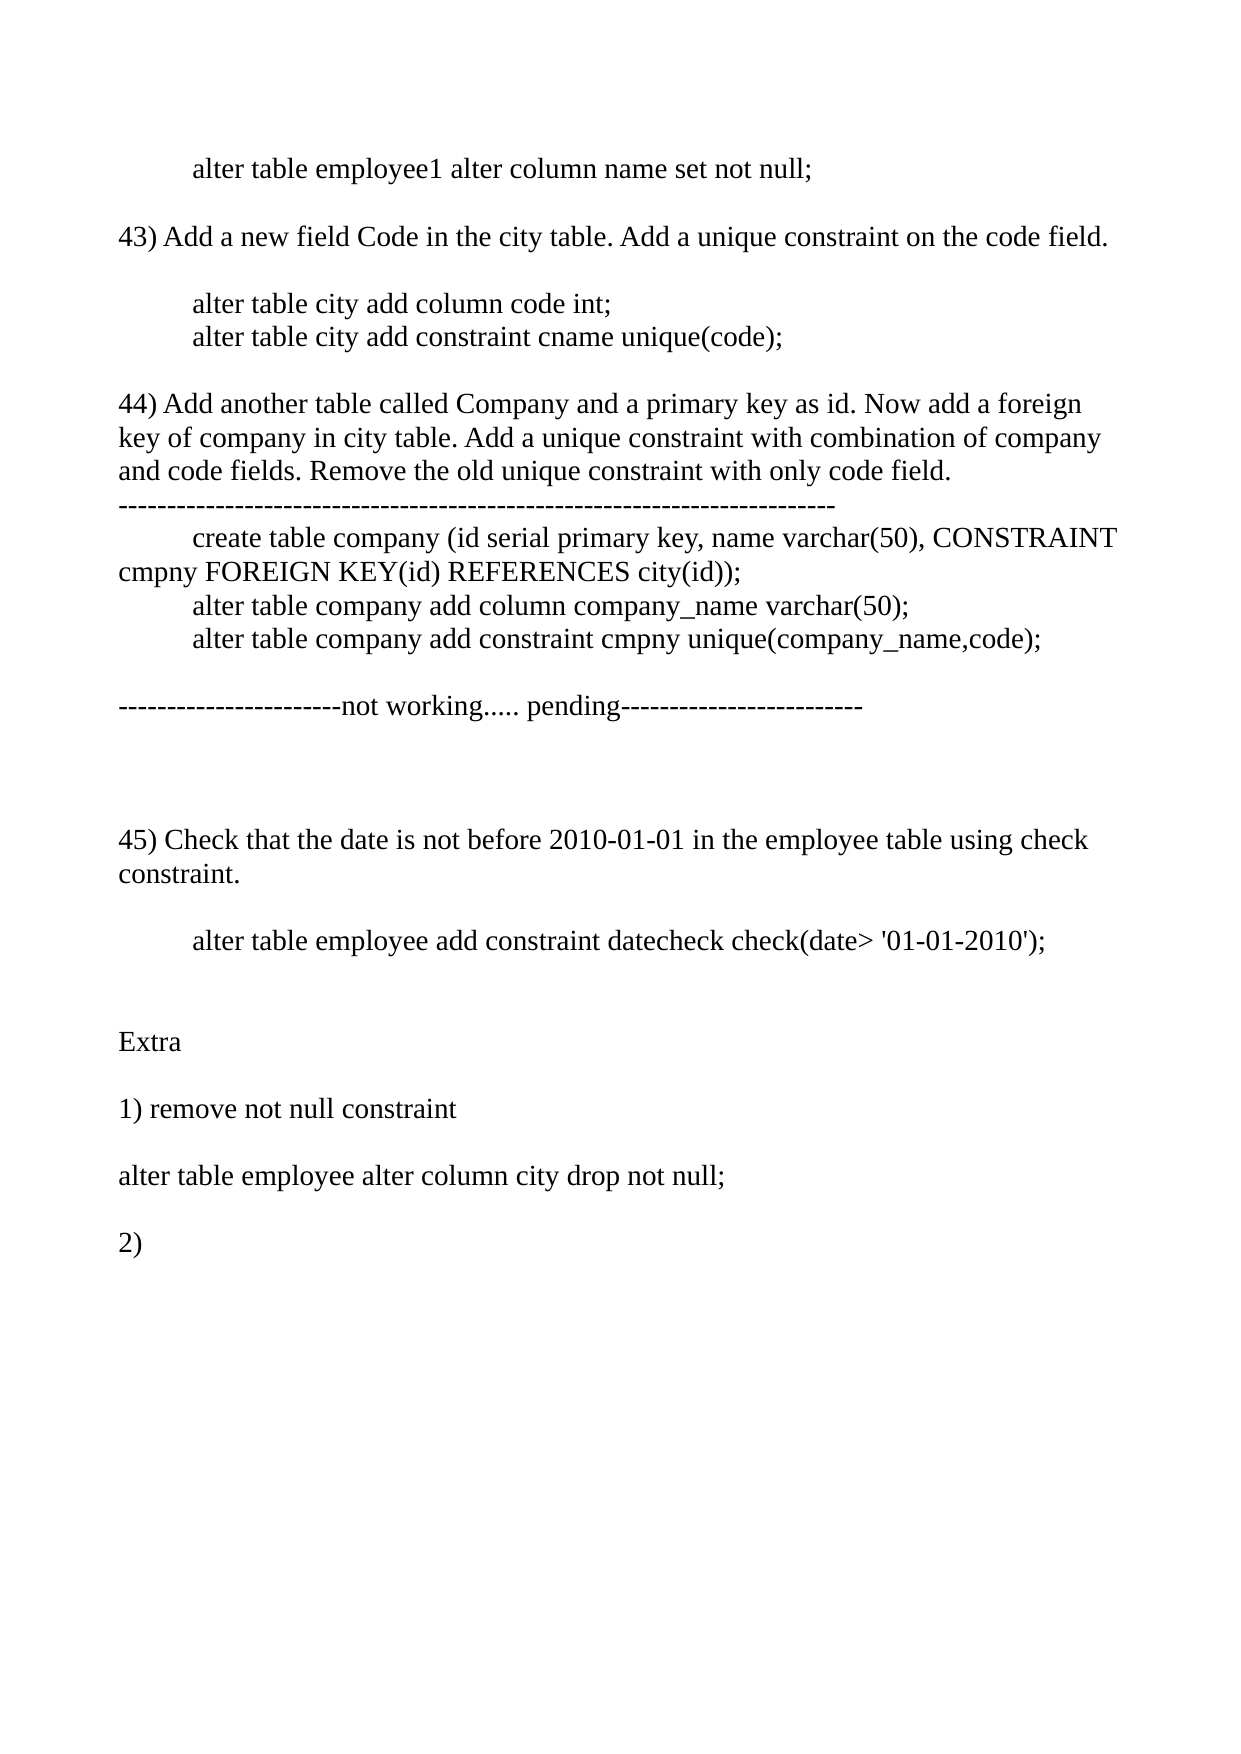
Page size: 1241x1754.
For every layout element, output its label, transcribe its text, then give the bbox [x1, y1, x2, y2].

text 2) [118, 1225, 1122, 1258]
text create table company (id serial primary key, name varchar(50), CONSTRAINT cmpny FOREIGN KEY(id) REFERENCES city(id)); [118, 521, 1122, 588]
text 1) remove not null constraint [118, 1091, 1122, 1124]
text 43) Add a new field Code in the city table. Add a unique constraint on the code field. [118, 219, 1122, 252]
text 44) Add another table called Company and a primary key as id. Now add a foreign key of company in city table. Add a unique constraint with combination of company and code fields. Remove the old unique constraint with only code field. [118, 386, 1122, 487]
text alter table employee alter column city drop not null; [118, 1158, 1122, 1191]
text alter table company add column company_name varchar(50); [118, 588, 1122, 621]
text -------------------------------------------------------------------------- [118, 487, 1122, 521]
text Extra [118, 1024, 1122, 1057]
text alter table company add constraint cmpny unique(company_name,code); [118, 621, 1122, 655]
text alter table employee add constraint datecheck check(date> '01-01-2010'); [118, 923, 1122, 957]
text alter table city add constraint cname unique(code); [118, 319, 1122, 353]
text -----------------------not working..... pending------------------------- [118, 688, 1122, 722]
text 45) Check that the date is not before 2010-01-01 in the employee table using check constraint. [118, 822, 1122, 889]
text alter table city add column code int; [118, 286, 1122, 319]
text alter table employee1 alter column name set not null; [118, 152, 1122, 185]
